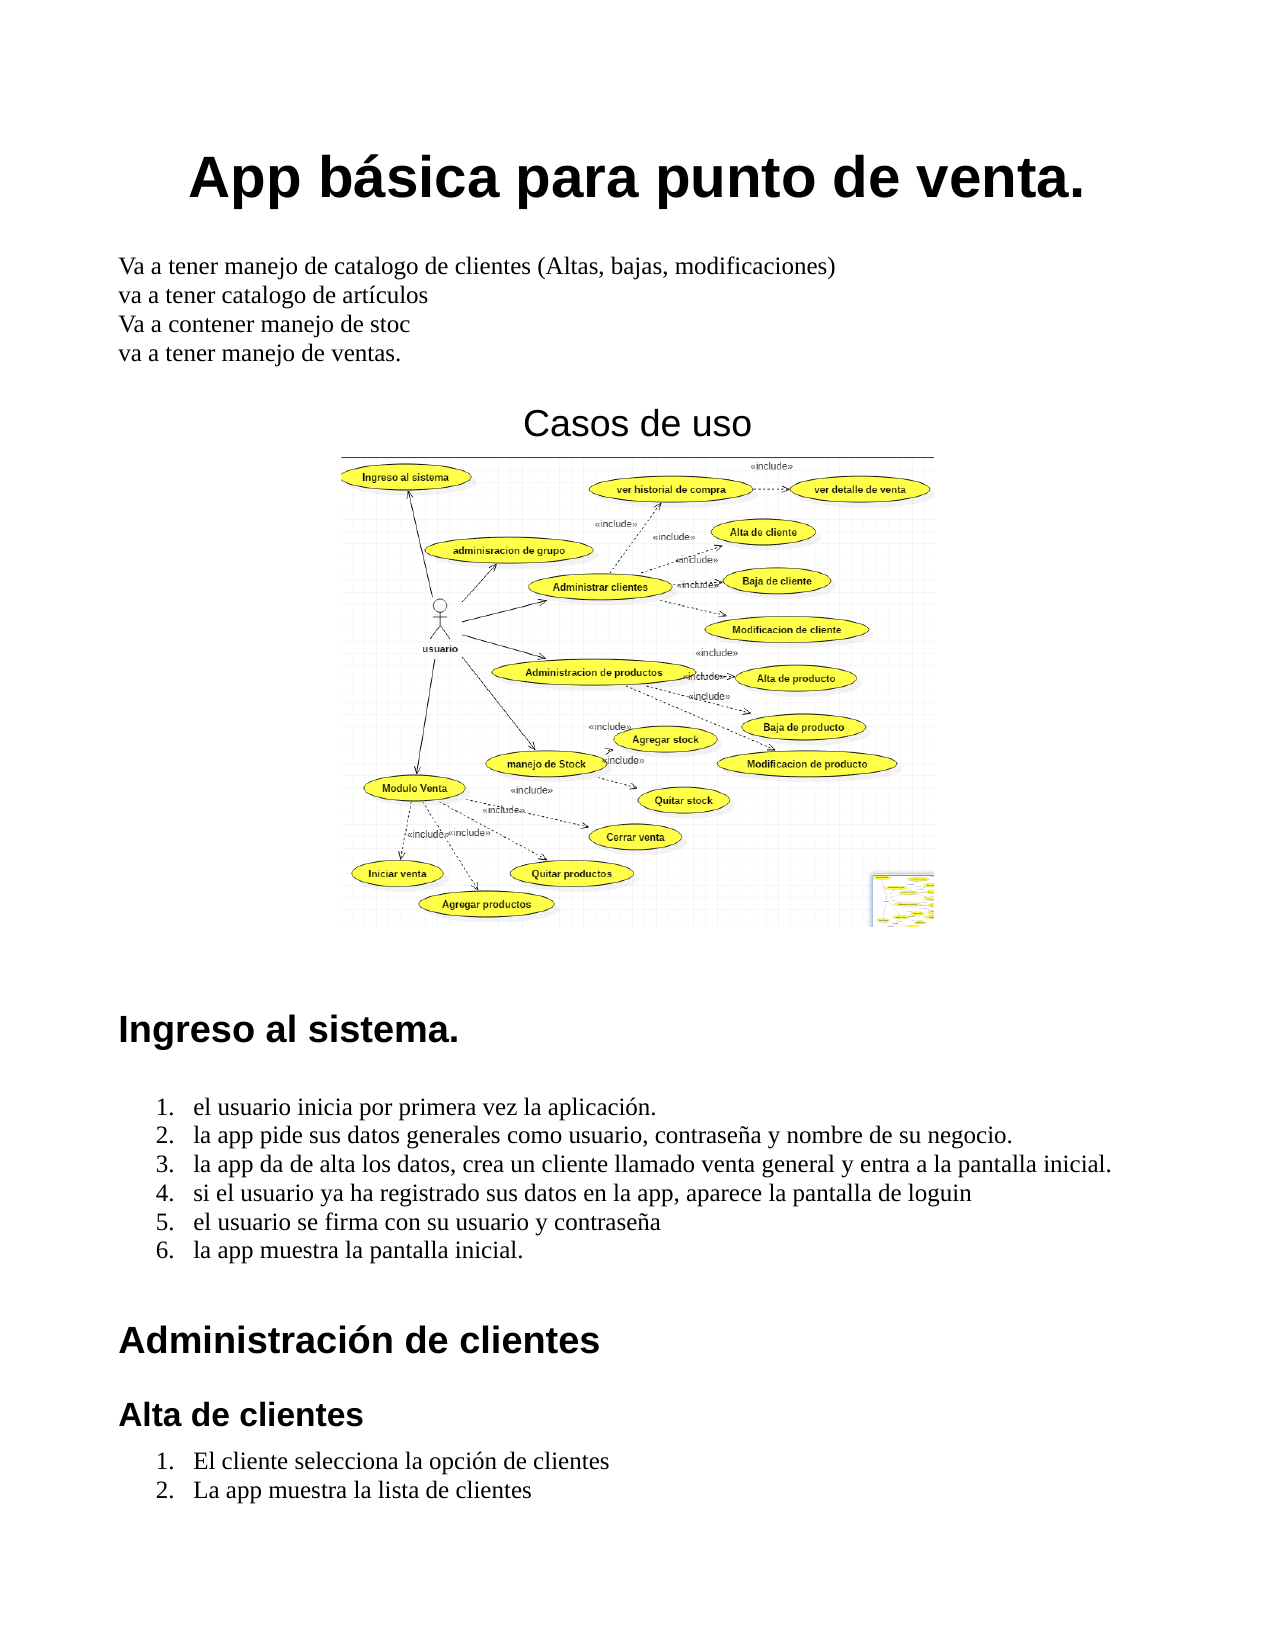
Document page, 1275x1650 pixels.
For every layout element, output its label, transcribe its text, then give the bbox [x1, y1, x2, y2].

subtitle Ingreso al sistema. [118, 1007, 1157, 1050]
text Va a contener manejo de stoc [118, 309, 1157, 338]
list la app muestra la pantalla inicial. [156, 1235, 1157, 1264]
list el usuario se firma con su usuario y contraseña [156, 1207, 1157, 1235]
subtitle Administración de clientes [118, 1318, 1157, 1361]
list La app muestra la lista de clientes [156, 1475, 1157, 1503]
subtitle Alta de clientes [118, 1395, 1157, 1433]
picture [341, 457, 934, 927]
subtitle Casos de uso [118, 401, 1157, 444]
list si el usuario ya ha registrado sus datos en la app, aparece la pantalla de loguin [156, 1178, 1157, 1207]
list el usuario inicia por primera vez la aplicación. [156, 1092, 1157, 1120]
list la app da de alta los datos, crea un cliente llamado venta general y entra a la pantalla inicial. [156, 1149, 1157, 1178]
text va a tener catalogo de artículos [118, 280, 1157, 309]
title App básica para punto de venta. [118, 143, 1157, 210]
text va a tener manejo de ventas. [118, 338, 1157, 366]
text Va a tener manejo de catalogo de clientes (Altas, bajas, modificaciones) [118, 251, 1157, 280]
list la app pide sus datos generales como usuario, contraseña y nombre de su negocio. [156, 1120, 1157, 1149]
list El cliente selecciona la opción de clientes [156, 1446, 1157, 1475]
